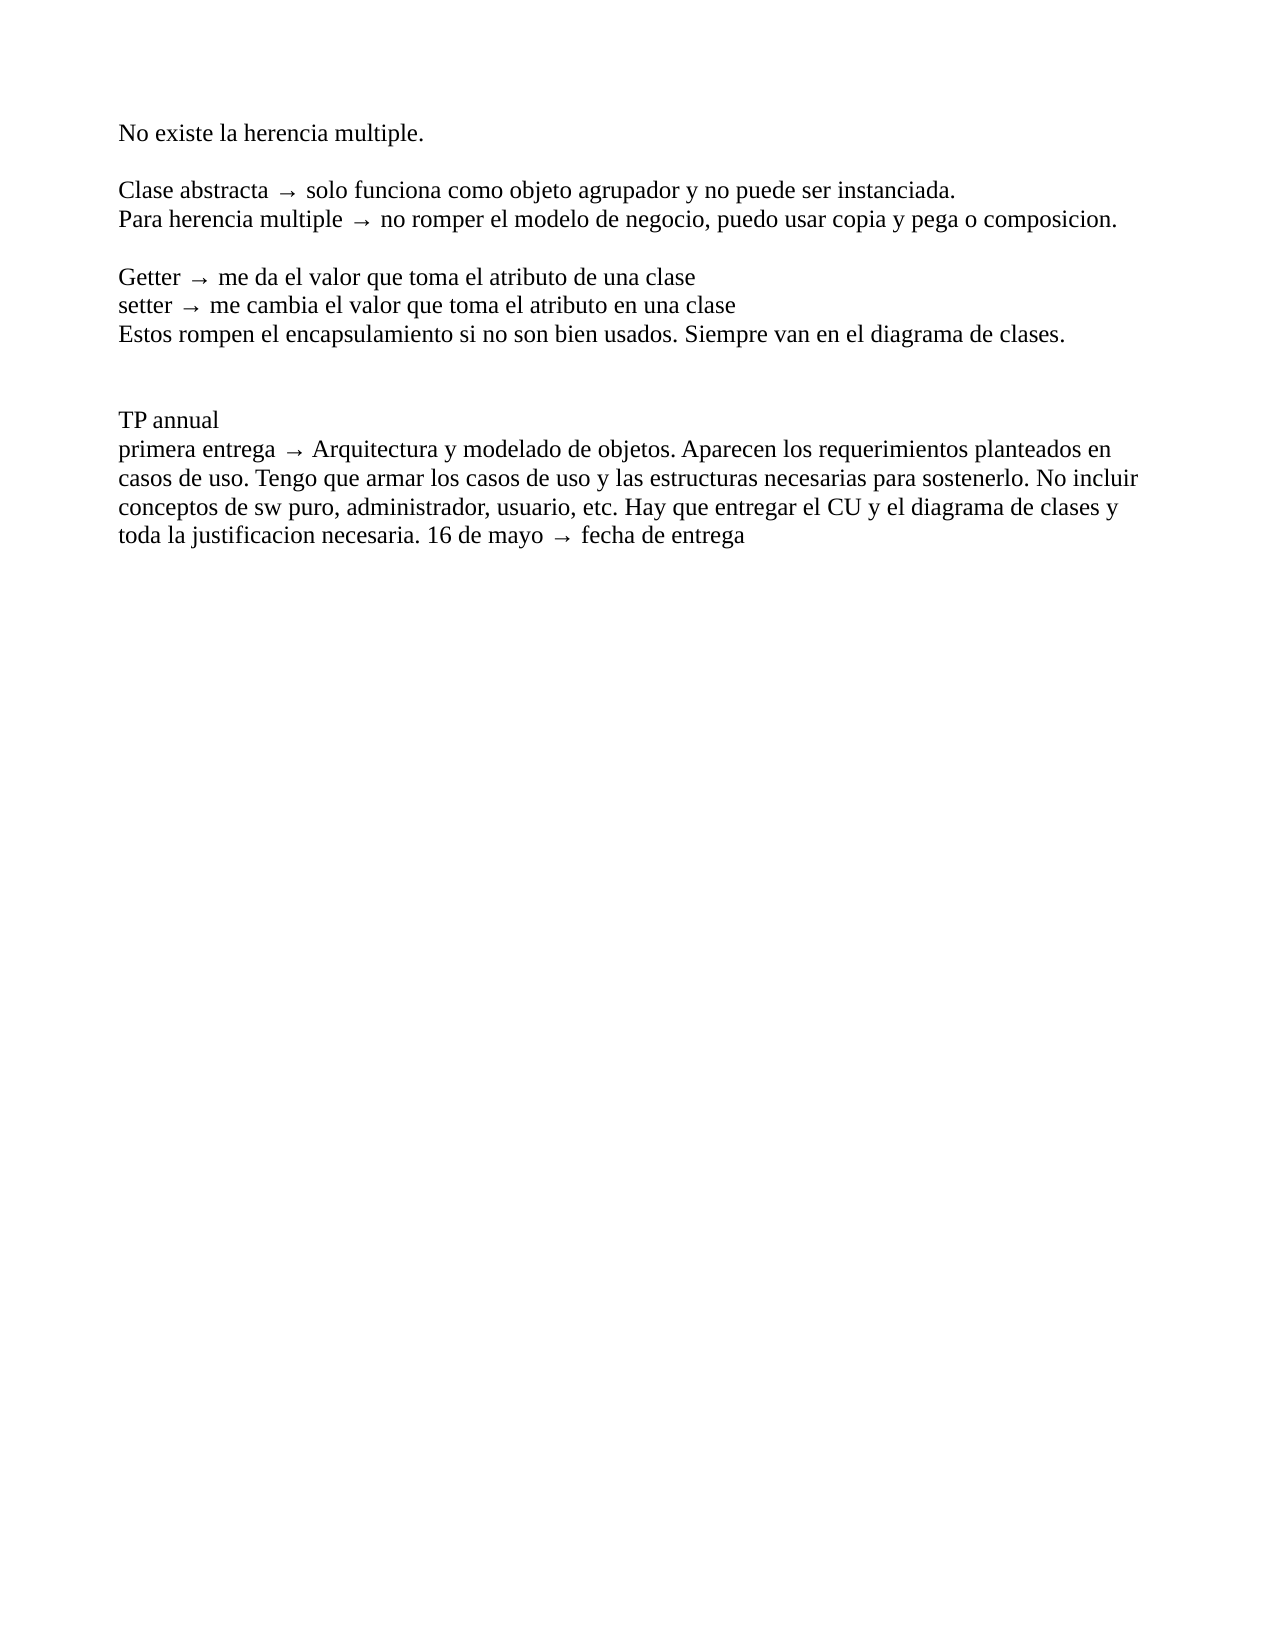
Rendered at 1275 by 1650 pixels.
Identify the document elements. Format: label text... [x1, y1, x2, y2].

text No existe la herencia multiple. [118, 118, 1157, 147]
text setter → me cambia el valor que toma el atributo en una clase [118, 291, 1157, 319]
text primera entrega → Arquitectura y modelado de objetos. Aparecen los requerimientos planteados en casos de uso. Tengo que armar los casos de uso y las estructuras necesarias para sostenerlo. No incluir conceptos de sw puro, administrador, usuario, etc. Hay que entregar el CU y el diagrama de clases y toda la justificacion necesaria. 16 de mayo → fecha de entrega [118, 434, 1157, 549]
text TP annual [118, 406, 1157, 434]
text Para herencia multiple → no romper el modelo de negocio, puedo usar copia y pega o composicion. [118, 204, 1157, 233]
text Clase abstracta → solo funciona como objeto agrupador y no puede ser instanciada. [118, 176, 1157, 204]
text Getter → me da el valor que toma el atributo de una clase [118, 262, 1157, 291]
text Estos rompen el encapsulamiento si no son bien usados. Siempre van en el diagrama de clases. [118, 319, 1157, 348]
